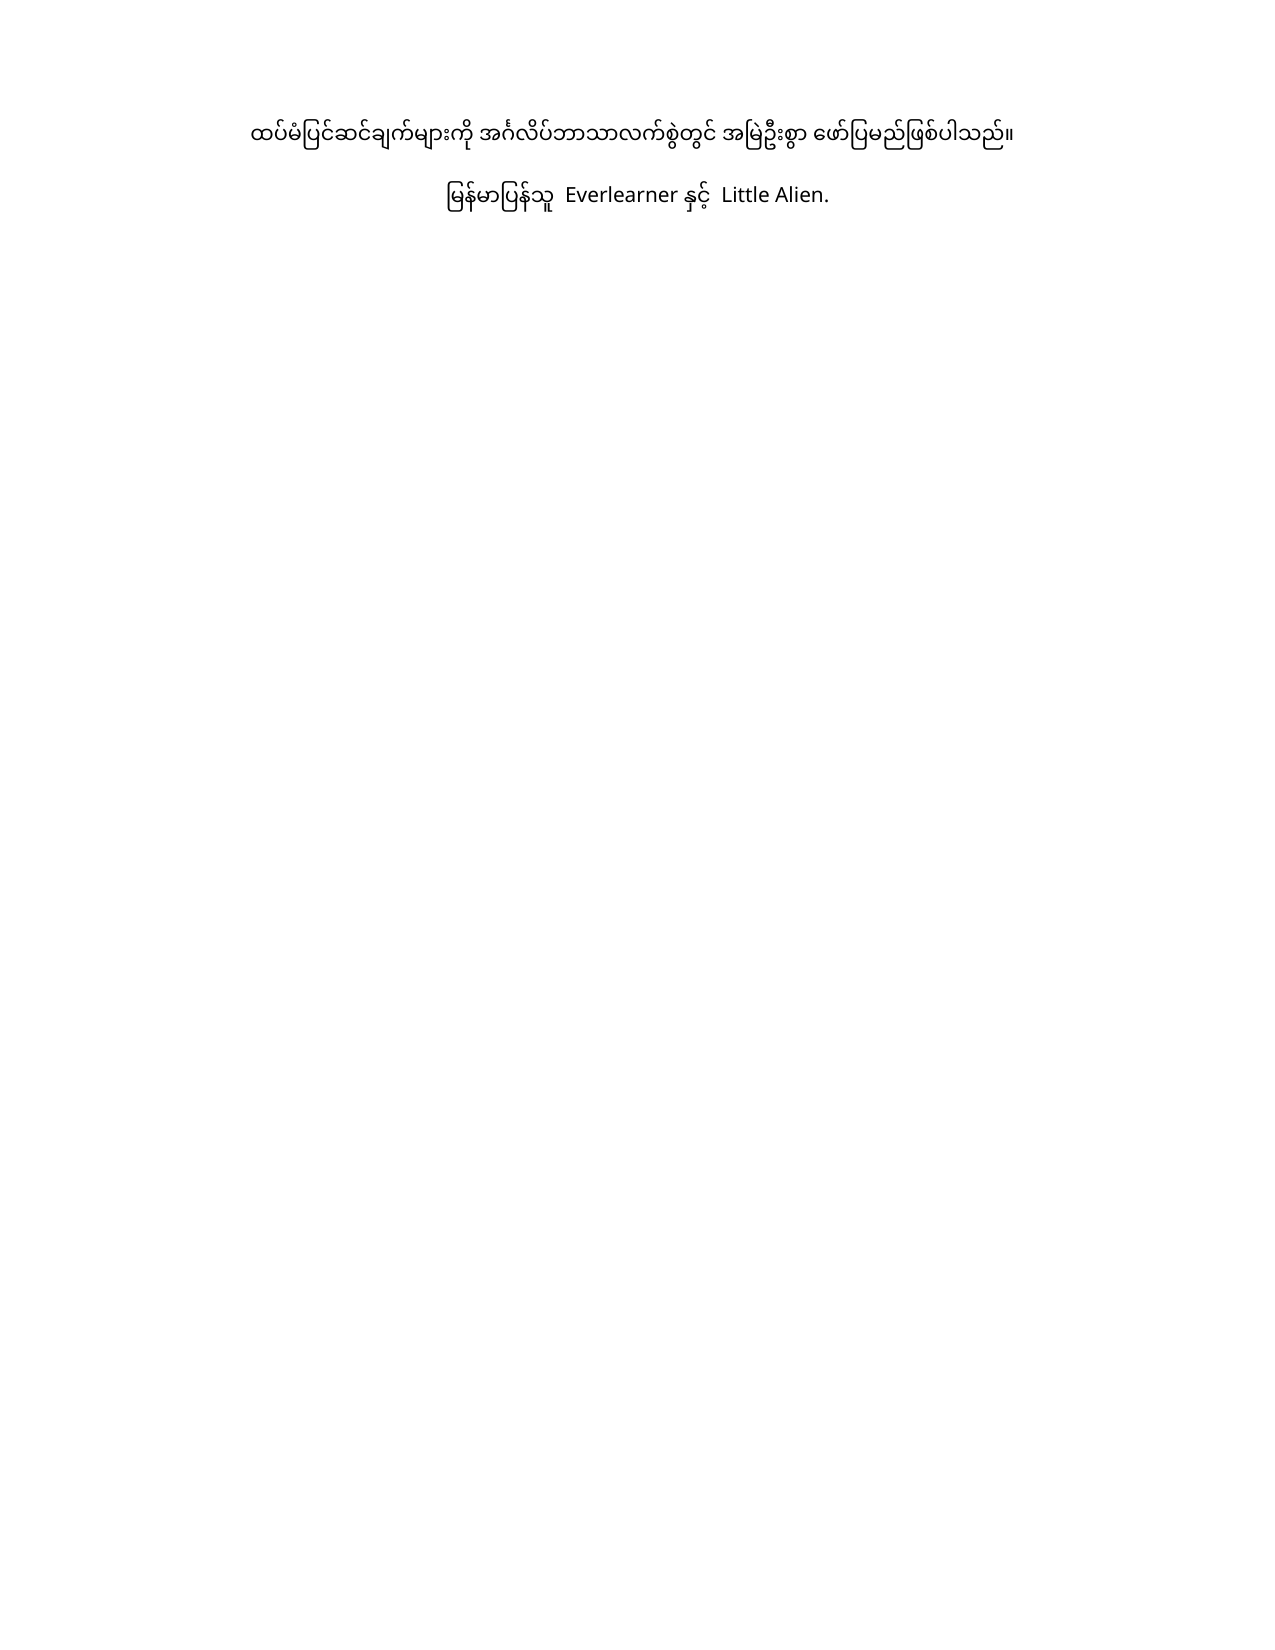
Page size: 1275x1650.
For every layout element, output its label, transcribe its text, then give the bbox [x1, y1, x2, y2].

text မြန်မာပြန်သူ Everlearner နှင့် Little Alien. [449, 181, 504, 209]
text ထပ်မံပြင်ဆင်ချက်များကို အင်္ဂလိပ်ဘာသာလက်စွဲတွင် အမြဲဦးစွာ ဖော်ပြမည်ဖြစ်ပါသည်။ [118, 118, 1157, 147]
text မြန်မာပြန်သူ Everlearner နှင့် Little Alien. [118, 181, 449, 209]
text မြန်မာပြန်သူ Everlearner နှင့် Little Alien. [504, 181, 1157, 209]
